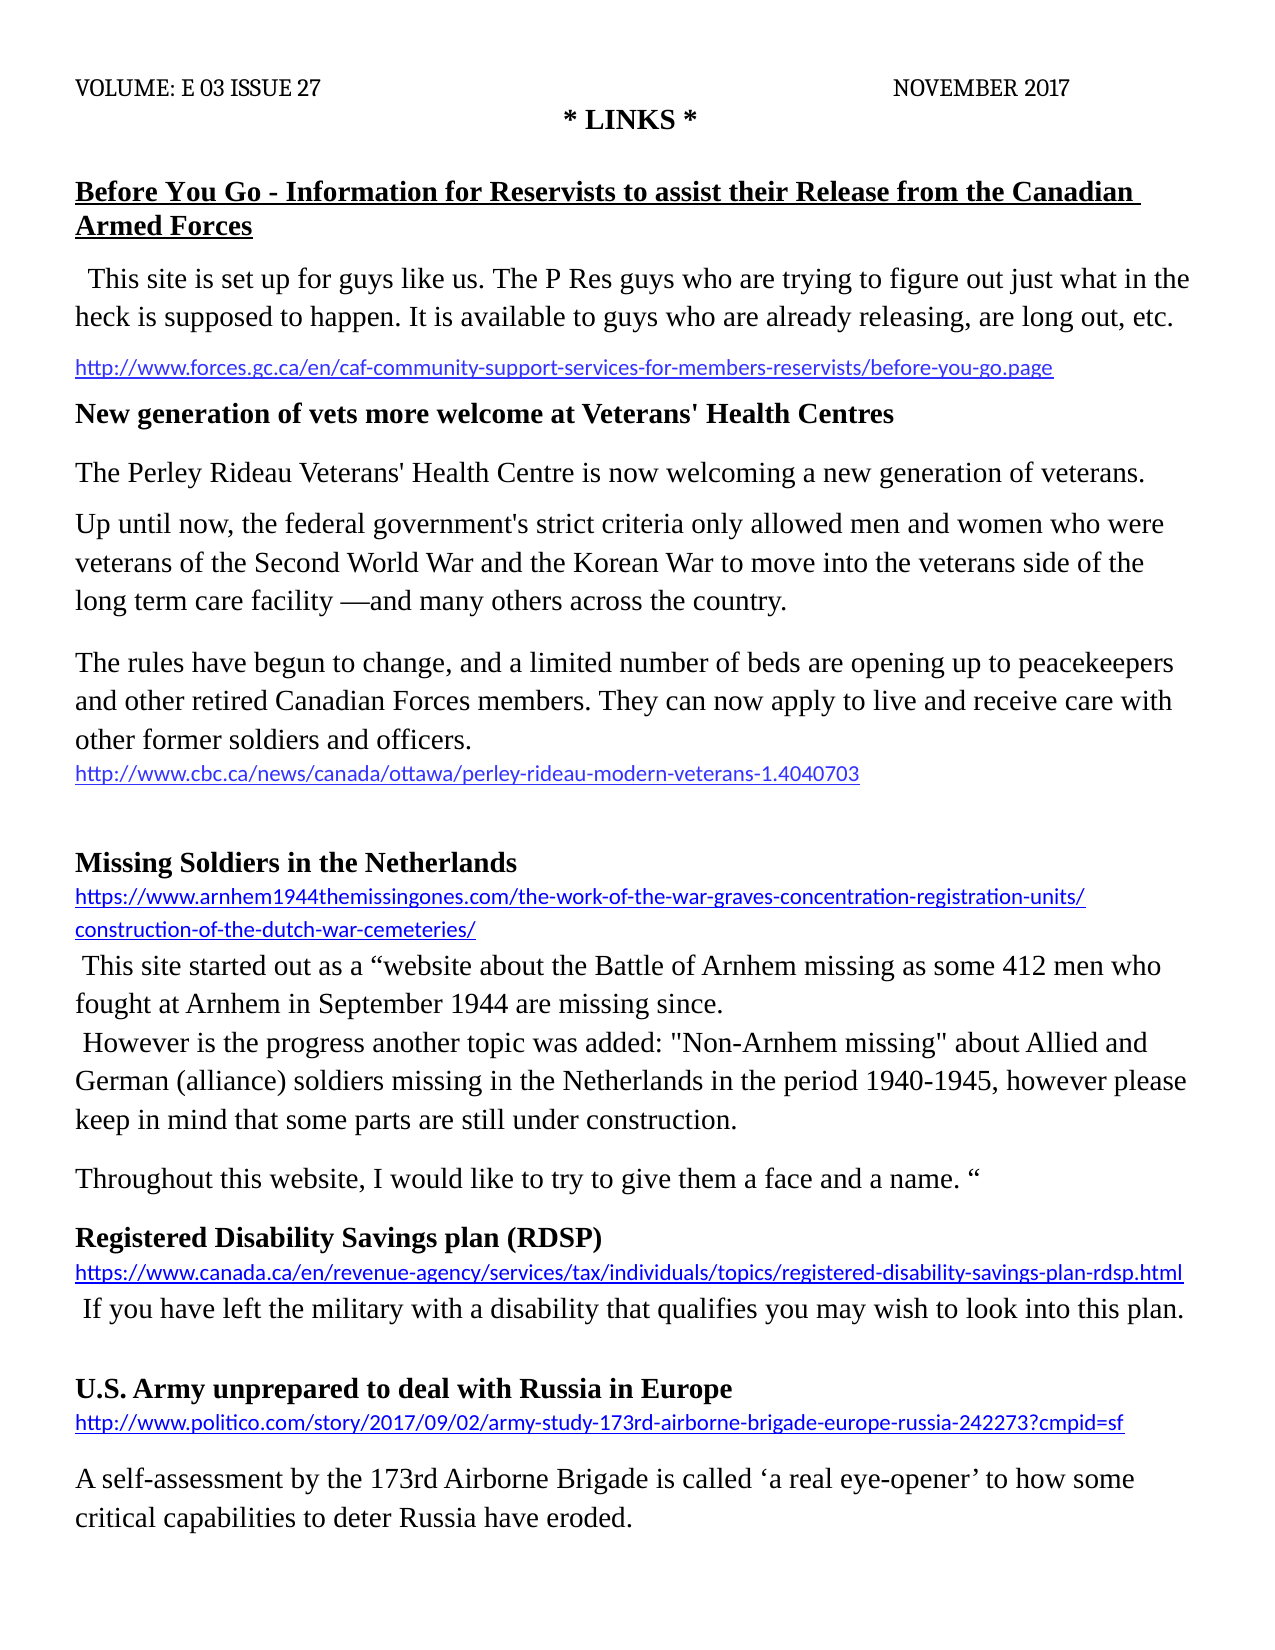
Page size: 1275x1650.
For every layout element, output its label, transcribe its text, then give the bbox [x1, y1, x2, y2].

text The Perley Rideau Veterans' Health Centre is now welcoming a new generation of veterans. [75, 455, 1200, 489]
text The rules have begun to change, and a limited number of beds are opening up to peacekeepers and other retired Canadian Forces members. They can now apply to live and receive care with other former soldiers and officers. http://www.cbc.ca/news/canada/ottawa/perley-rideau-modern-veterans-1.4040703 [75, 645, 1200, 820]
text Missing Soldiers in the Netherlands https://www.arnhem1944themissingones.com/the-work-of-the-war-graves-concentration-registration-units/construction-of-the-dutch-war-cemeteries/ This site started out as a “website about the Battle of Arnhem missing as some 412 men who fought at Arnhem in September 1944 are missing since. However is the progress another topic was added: "Non-Arnhem missing" about Allied and German (alliance) soldiers missing in the Netherlands in the period 1940-1945, however please keep in mind that some parts are still under construction. [75, 845, 1200, 1135]
text Throughout this website, I would like to try to give them a face and a name. “ [75, 1161, 1200, 1195]
text New generation of vets more welcome at Veterans' Health Centres [75, 396, 1200, 429]
text * Links * [75, 102, 1200, 164]
text Up until now, the federal government's strict criteria only allowed men and women who were veterans of the Second World War and the Korean War to move into the veterans side of the long term care facility —and many others across the country. [75, 506, 1200, 617]
text A self-assessment by the 173rd Airborne Brigade is called ‘a real eye-opener’ to how some critical capabilities to deter Russia have eroded. [75, 1462, 1200, 1534]
text Before You Go - Information for Reservists to assist their Release from the Canadian Armed Forces This site is set up for guys like us. The P Res guys who are trying to figure out just what in the heck is supposed to happen. It is available to guys who are already releasing, are long out, etc. [75, 174, 1200, 332]
text http://www.forces.gc.ca/en/caf-community-support-services-for-members-reservists/before-you-go.page [75, 353, 1200, 381]
text Registered Disability Savings plan (RDSP) https://www.canada.ca/en/revenue-agency/services/tax/individuals/topics/registered-disability-savings-plan-rdsp.html If you have left the military with a disability that qualifies you may wish to look into this plan. U.S. Army unprepared to deal with Russia in Europe http://www.politico.com/story/2017/09/02/army-study-173rd-airborne-brigade-europe-russia-242273?cmpid=sf [75, 1221, 1200, 1437]
